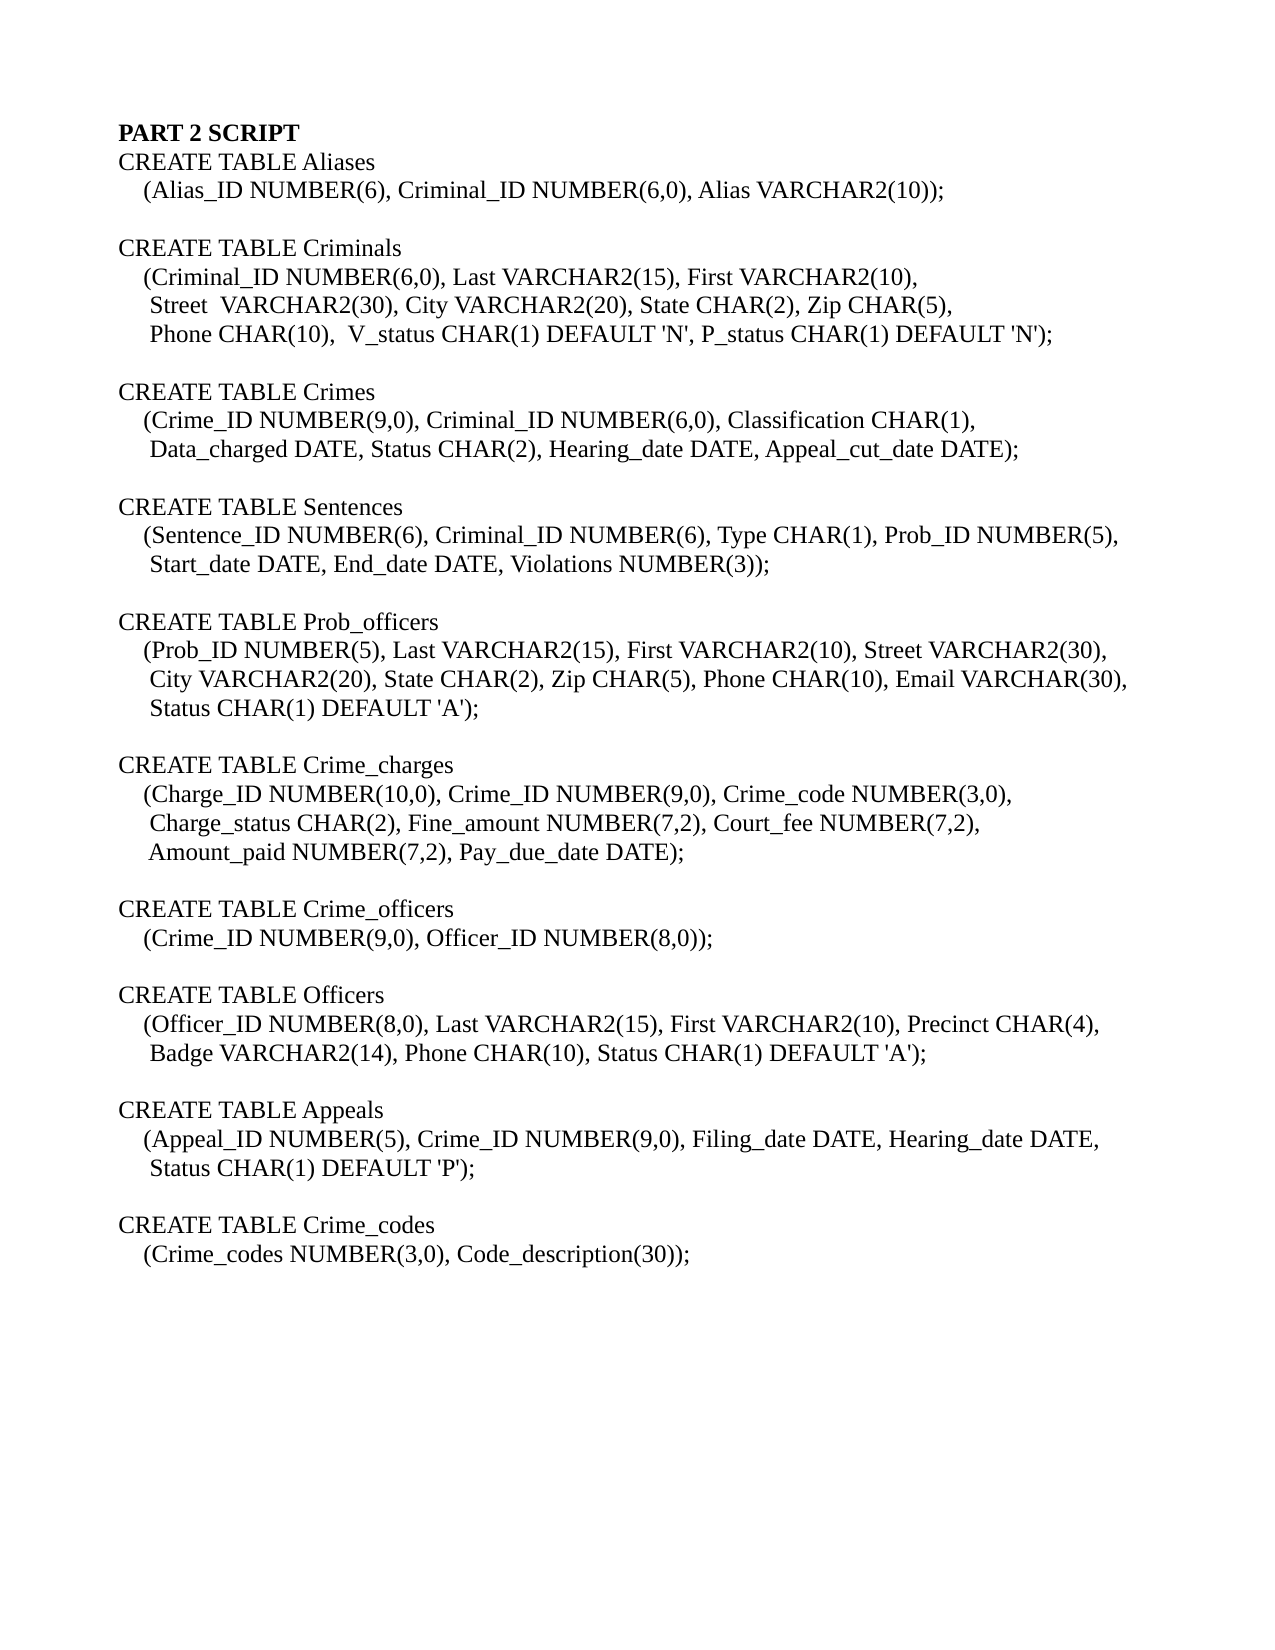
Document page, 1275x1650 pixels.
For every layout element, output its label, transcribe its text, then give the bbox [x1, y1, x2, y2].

text CREATE TABLE Aliases [118, 147, 1157, 176]
text Street VARCHAR2(30), City VARCHAR2(20), State CHAR(2), Zip CHAR(5), [118, 291, 1157, 319]
text CREATE TABLE Sentences [118, 492, 1157, 521]
text CREATE TABLE Crime_codes [118, 1211, 1157, 1239]
text CREATE TABLE Crimes [118, 377, 1157, 406]
text (Crime_ID NUMBER(9,0), Officer_ID NUMBER(8,0)); [118, 923, 1157, 952]
text Data_charged DATE, Status CHAR(2), Hearing_date DATE, Appeal_cut_date DATE); [118, 434, 1157, 463]
text (Criminal_ID NUMBER(6,0), Last VARCHAR2(15), First VARCHAR2(10), [118, 262, 1157, 291]
text CREATE TABLE Criminals [118, 233, 1157, 262]
text City VARCHAR2(20), State CHAR(2), Zip CHAR(5), Phone CHAR(10), Email VARCHAR(30), [118, 664, 1157, 693]
text CREATE TABLE Crime_charges [118, 751, 1157, 779]
text CREATE TABLE Prob_officers [118, 607, 1157, 636]
text Badge VARCHAR2(14), Phone CHAR(10), Status CHAR(1) DEFAULT 'A'); [118, 1038, 1157, 1067]
text (Prob_ID NUMBER(5), Last VARCHAR2(15), First VARCHAR2(10), Street VARCHAR2(30), [118, 636, 1157, 664]
text PART 2 SCRIPT [118, 118, 1157, 147]
text (Sentence_ID NUMBER(6), Criminal_ID NUMBER(6), Type CHAR(1), Prob_ID NUMBER(5), [118, 521, 1157, 549]
text CREATE TABLE Officers [118, 981, 1157, 1009]
text Start_date DATE, End_date DATE, Violations NUMBER(3)); [118, 549, 1157, 578]
text (Crime_ID NUMBER(9,0), Criminal_ID NUMBER(6,0), Classification CHAR(1), [118, 406, 1157, 434]
text (Crime_codes NUMBER(3,0), Code_description(30)); [118, 1239, 1157, 1268]
text (Appeal_ID NUMBER(5), Crime_ID NUMBER(9,0), Filing_date DATE, Hearing_date DATE, [118, 1124, 1157, 1153]
text CREATE TABLE Crime_officers [118, 894, 1157, 923]
text Amount_paid NUMBER(7,2), Pay_due_date DATE); [118, 837, 1157, 866]
text Charge_status CHAR(2), Fine_amount NUMBER(7,2), Court_fee NUMBER(7,2), [118, 808, 1157, 837]
text Status CHAR(1) DEFAULT 'P'); [118, 1153, 1157, 1182]
text CREATE TABLE Appeals [118, 1096, 1157, 1124]
text (Alias_ID NUMBER(6), Criminal_ID NUMBER(6,0), Alias VARCHAR2(10)); [118, 176, 1157, 204]
text Phone CHAR(10), V_status CHAR(1) DEFAULT 'N', P_status CHAR(1) DEFAULT 'N'); [118, 319, 1157, 348]
text (Charge_ID NUMBER(10,0), Crime_ID NUMBER(9,0), Crime_code NUMBER(3,0), [118, 779, 1157, 808]
text Status CHAR(1) DEFAULT 'A'); [118, 693, 1157, 722]
text (Officer_ID NUMBER(8,0), Last VARCHAR2(15), First VARCHAR2(10), Precinct CHAR(4), [118, 1009, 1157, 1038]
